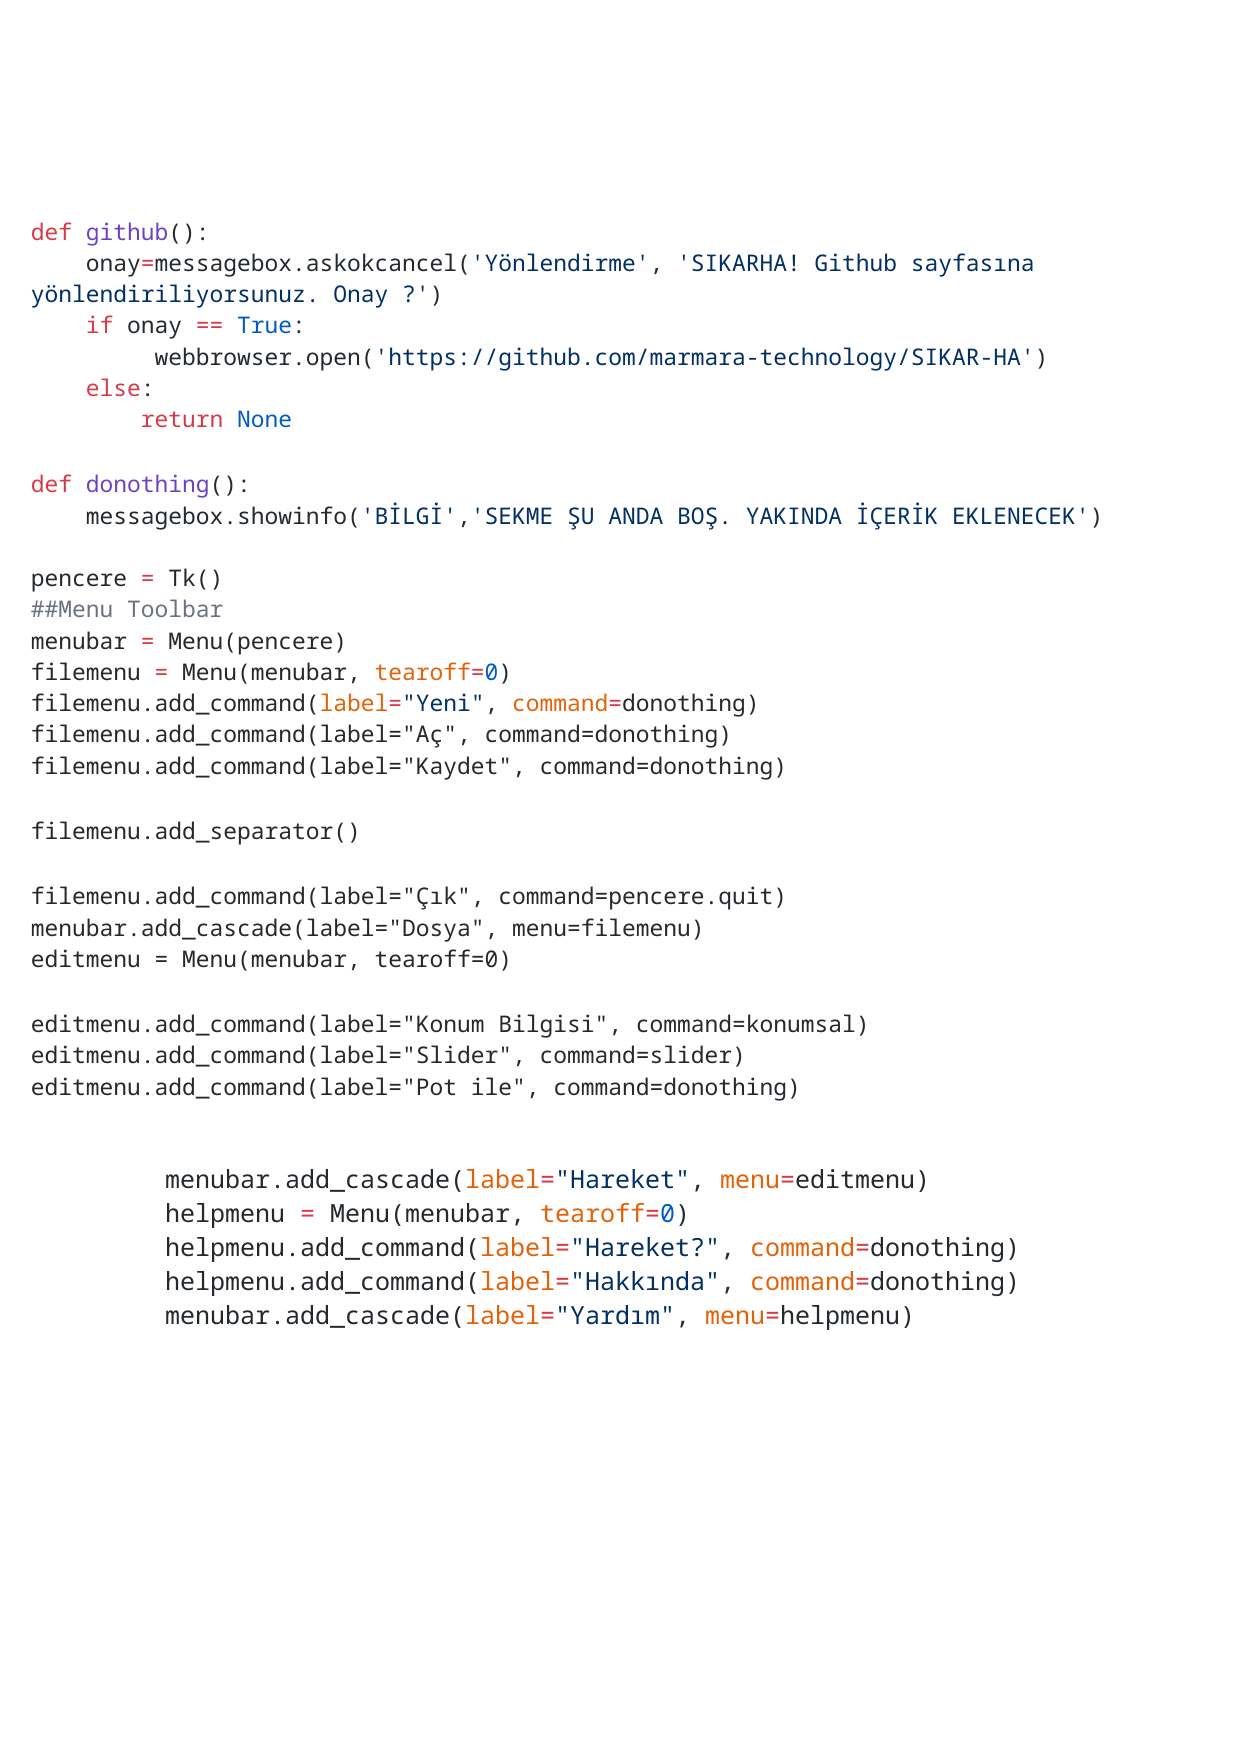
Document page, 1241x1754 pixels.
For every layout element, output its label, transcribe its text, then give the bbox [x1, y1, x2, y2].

table_cell menubar.add_cascade(label="Dosya", menu=filemenu) [15, 911, 1240, 943]
table_header [15, 1161, 149, 1195]
table_cell menubar.add_cascade(label="Yardım", menu=helpmenu) [149, 1298, 1240, 1332]
table_cell [15, 1264, 149, 1297]
table_cell else: [15, 372, 1240, 403]
table_cell helpmenu = Menu(menubar, tearoff=0) [149, 1195, 1240, 1229]
table_header [15, 184, 1240, 216]
table_cell filemenu.add_command(label="Çık", command=pencere.quit) [15, 880, 1240, 911]
table_cell [149, 1332, 1240, 1355]
table_cell [15, 1298, 149, 1332]
table_cell [15, 1195, 149, 1229]
table_cell helpmenu.add_command(label="Hareket?", command=donothing) [149, 1229, 1240, 1263]
table_cell editmenu = Menu(menubar, tearoff=0) [15, 943, 1240, 974]
table_cell filemenu.add_separator() [15, 815, 1240, 846]
table_cell menubar = Menu(pencere) [15, 625, 1240, 656]
table_cell def github(): [15, 216, 1240, 247]
table_cell helpmenu.add_command(label="Hakkında", command=donothing) [149, 1264, 1240, 1297]
table_header menubar.add_cascade(label="Hareket", menu=editmenu) [149, 1161, 1240, 1195]
table_cell filemenu.add_command(label="Yeni", command=donothing) [15, 687, 1240, 718]
table_cell return None [15, 403, 1240, 468]
table_cell onay=messagebox.askokcancel('Yönlendirme', 'SIKARHA! Github sayfasına yönlendiriliyorsunuz. Onay ?') [15, 247, 1240, 309]
table_cell [15, 781, 1240, 815]
table_cell if onay == True: [15, 309, 1240, 341]
table_cell pencere = Tk() [15, 562, 1240, 593]
table_cell editmenu.add_command(label="Slider", command=slider) [15, 1039, 1240, 1071]
table_cell [15, 531, 1240, 562]
table_cell filemenu.add_command(label="Kaydet", command=donothing) [15, 750, 1240, 781]
table_cell [15, 846, 1240, 880]
table_cell messagebox.showinfo('BİLGİ','SEKME ŞU ANDA BOŞ. YAKINDA İÇERİK EKLENECEK') [15, 500, 1240, 531]
table_cell [15, 974, 1240, 1008]
table_cell webbrowser.open('https://github.com/marmara-technology/SIKAR-HA') [15, 341, 1240, 372]
table_cell [15, 1229, 149, 1263]
table_cell filemenu.add_command(label="Aç", command=donothing) [15, 718, 1240, 749]
table_cell editmenu.add_command(label="Konum Bilgisi", command=konumsal) [15, 1008, 1240, 1039]
table_cell editmenu.add_command(label="Pot ile", command=donothing) [15, 1071, 1240, 1102]
table_cell [15, 1332, 149, 1355]
table_cell [15, 1102, 1240, 1125]
table_cell filemenu = Menu(menubar, tearoff=0) [15, 656, 1240, 687]
table_cell ##Menu Toolbar [15, 593, 1240, 624]
table_cell def donothing(): [15, 468, 1240, 499]
